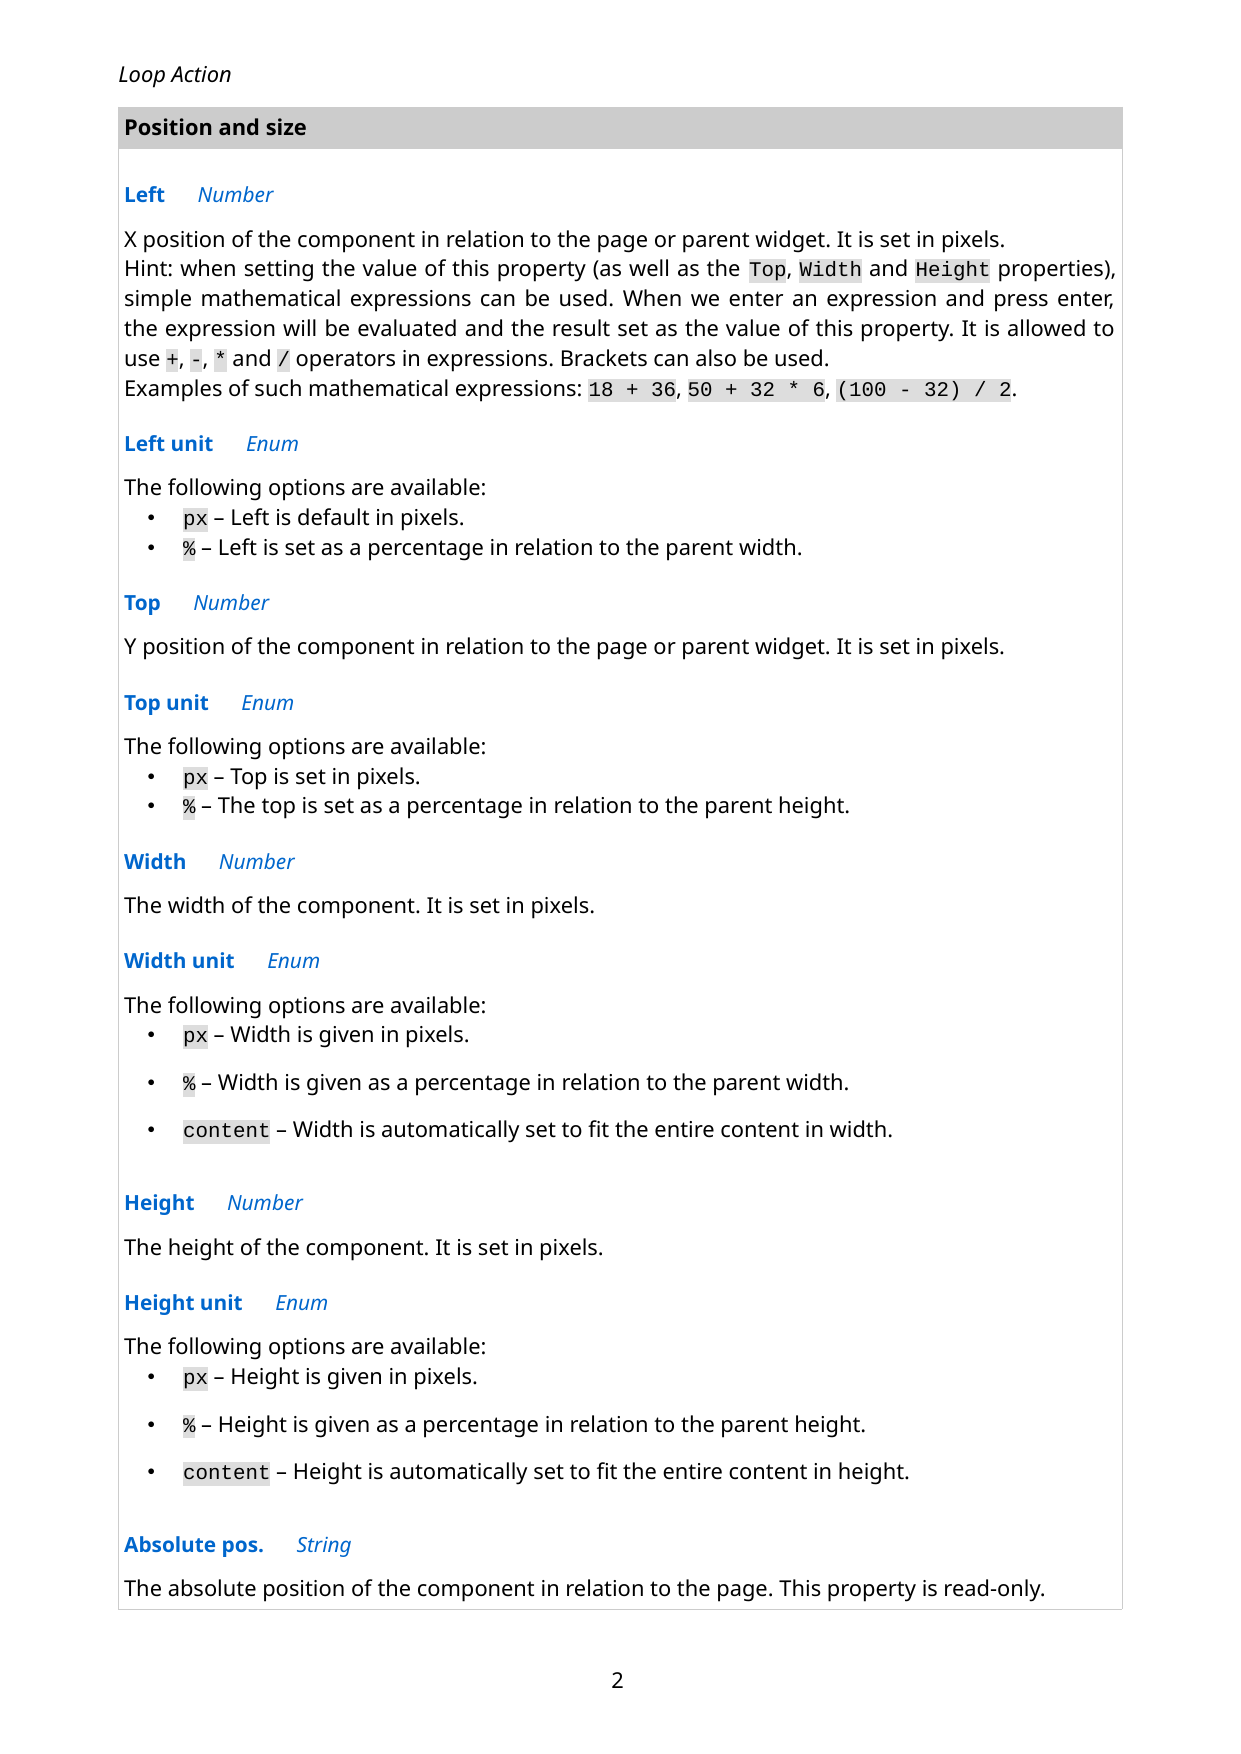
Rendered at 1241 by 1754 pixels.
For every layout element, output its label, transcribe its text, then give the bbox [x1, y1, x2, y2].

table_header Position and size [119, 108, 1122, 148]
table_cell Left Number X position of the component in relation to the page or parent widget. It is set in pixels. Hint: when setting the value of this property (as well as the Top, Width and Height properties), simple mathematical expressions can be used. When we enter an expression and press enter, the expression will be evaluated and the result set as the value of this property. It is allowed to use +, -, * and / operators in expressions. Brackets can also be used. Examples of such mathematical expressions: 18 + 36, 50 + 32 * 6, (100 - 32) / 2. Left unit Enum The following options are available: px – Left is default in pixels. % – Left is set as a percentage in relation to the parent width. Top Number Y position of the component in relation to the page or parent widget. It is set in pixels. Top unit Enum The following options are available: px – Top is set in pixels. % – The top is set as a percentage in relation to the parent height. Width Number The width of the component. It is set in pixels. Width unit Enum The following options are available: px – Width is given in pixels. % – Width is given as a percentage in relation to the parent width. content – Width is automatically set to fit the entire content in width. Height Number The height of the component. It is set in pixels. Height unit Enum The following options are available: px – Height is given in pixels. % – Height is given as a percentage in relation to the parent height. content – Height is automatically set to fit the entire content in height. Absolute pos. String The absolute position of the component in relation to the page. This property is read-only. [119, 149, 1122, 1609]
